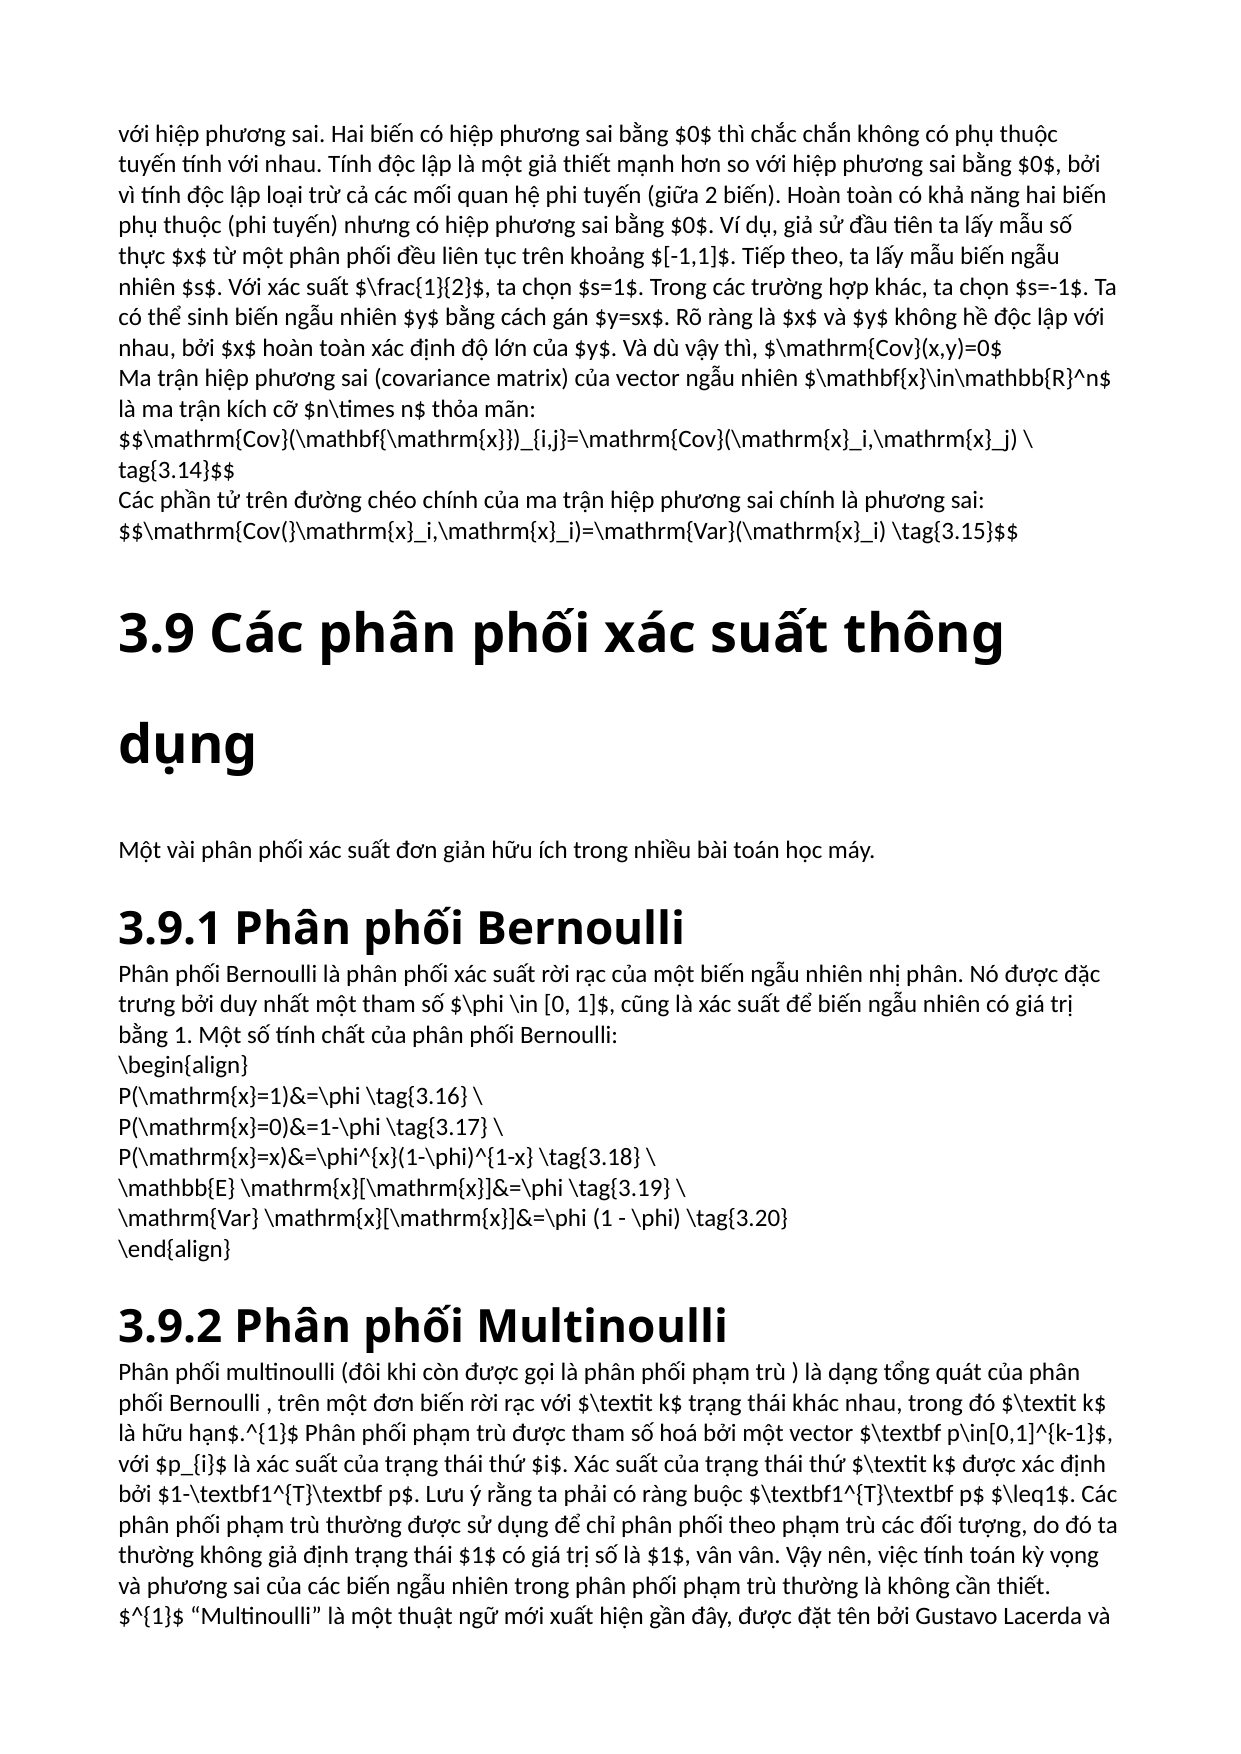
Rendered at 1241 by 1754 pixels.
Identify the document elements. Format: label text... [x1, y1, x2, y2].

text \mathrm{Var} \mathrm{x}[\mathrm{x}]&=\phi (1 - \phi) \tag{3.20} [118, 1202, 1122, 1233]
text P(\mathrm{x}=0)&=1-\phi \tag{3.17} \ [118, 1111, 1122, 1141]
text $^{1}$ “Multinoulli” là một thuật ngữ mới xuất hiện gần đây, được đặt tên bởi Gustavo Lacerda và [118, 1600, 1122, 1631]
text Phân phối Bernoulli là phân phối xác suất rời rạc của một biến ngẫu nhiên nhị phân. Nó được đặc trưng bởi duy nhất một tham số $\phi \in [0, 1]$, cũng là xác suất để biến ngẫu nhiên có giá trị bằng 1. Một số tính chất của phân phối Bernoulli: [118, 958, 1122, 1050]
text với hiệp phương sai. Hai biến có hiệp phương sai bằng $0$ thì chắc chắn không có phụ thuộc tuyến tính với nhau. Tính độc lập là một giả thiết mạnh hơn so với hiệp phương sai bằng $0$, bởi vì tính độc lập loại trừ cả các mối quan hệ phi tuyến (giữa 2 biến). Hoàn toàn có khả năng hai biến phụ thuộc (phi tuyến) nhưng có hiệp phương sai bằng $0$. Ví dụ, giả sử đầu tiên ta lấy mẫu số thực $x$ từ một phân phối đều liên tục trên khoảng $[-1,1]$. Tiếp theo, ta lấy mẫu biến ngẫu nhiên $s$. Với xác suất $\frac{1}{2}$, ta chọn $s=1$. Trong các trường hợp khác, ta chọn $s=-1$. Ta có thể sinh biến ngẫu nhiên $y$ bằng cách gán $y=sx$. Rõ ràng là $x$ và $y$ không hề độc lập với nhau, bởi $x$ hoàn toàn xác định độ lớn của $y$. Và dù vậy thì, $\mathrm{Cov}(x,y)=0$ [118, 118, 1122, 362]
text Các phần tử trên đường chéo chính của ma trận hiệp phương sai chính là phương sai: [118, 484, 1122, 515]
text P(\mathrm{x}=1)&=\phi \tag{3.16} \ [118, 1080, 1122, 1111]
text Một vài phân phối xác suất đơn giản hữu ích trong nhiều bài toán học máy. [118, 835, 1122, 865]
text $$\mathrm{Cov}(\mathbf{\mathrm{x}})_{i,j}=\mathrm{Cov}(\mathrm{x}_i,\mathrm{x}_j) \tag{3.14}$$ [118, 423, 1122, 484]
subtitle 3.9.1 Phân phối Bernoulli [118, 896, 1122, 958]
text $$\mathrm{Cov(}\mathrm{x}_i,\mathrm{x}_i)=\mathrm{Var}(\mathrm{x}_i) \tag{3.15}$$ [118, 515, 1122, 545]
subtitle 3.9 Các phân phối xác suất thông dụng [118, 595, 1122, 779]
text Phân phối multinoulli (đôi khi còn được gọi là phân phối phạm trù ) là dạng tổng quát của phân phối Bernoulli , trên một đơn biến rời rạc với $\textit k$ trạng thái khác nhau, trong đó $\textit k$ là hữu hạn$.^{1}$ Phân phối phạm trù được tham số hoá bởi một vector $\textbf p\in[0,1]^{k-1}$, với $p_{i}$ là xác suất của trạng thái thứ $i$. Xác suất của trạng thái thứ $\textit k$ được xác định bởi $1-\textbf1^{T}\textbf p$. Lưu ý rằng ta phải có ràng buộc $\textbf1^{T}\textbf p$ $\leq1$. Các phân phối phạm trù thường được sử dụng để chỉ phân phối theo phạm trù các đối tượng, do đó ta thường không giả định trạng thái $1$ có giá trị số là $1$, vân vân. Vậy nên, việc tính toán kỳ vọng và phương sai của các biến ngẫu nhiên trong phân phối phạm trù thường là không cần thiết. [118, 1356, 1122, 1600]
subtitle 3.9.2 Phân phối Multinoulli [118, 1294, 1122, 1356]
text \end{align} [118, 1233, 1122, 1263]
text P(\mathrm{x}=x)&=\phi^{x}(1-\phi)^{1-x} \tag{3.18} \ [118, 1141, 1122, 1172]
text Ma trận hiệp phương sai (covariance matrix) của vector ngẫu nhiên $\mathbf{x}\in\mathbb{R}^n$ là ma trận kích cỡ $n\times n$ thỏa mãn: [118, 362, 1122, 423]
text \begin{align} [118, 1050, 1122, 1080]
text \mathbb{E} \mathrm{x}[\mathrm{x}]&=\phi \tag{3.19} \ [118, 1172, 1122, 1202]
